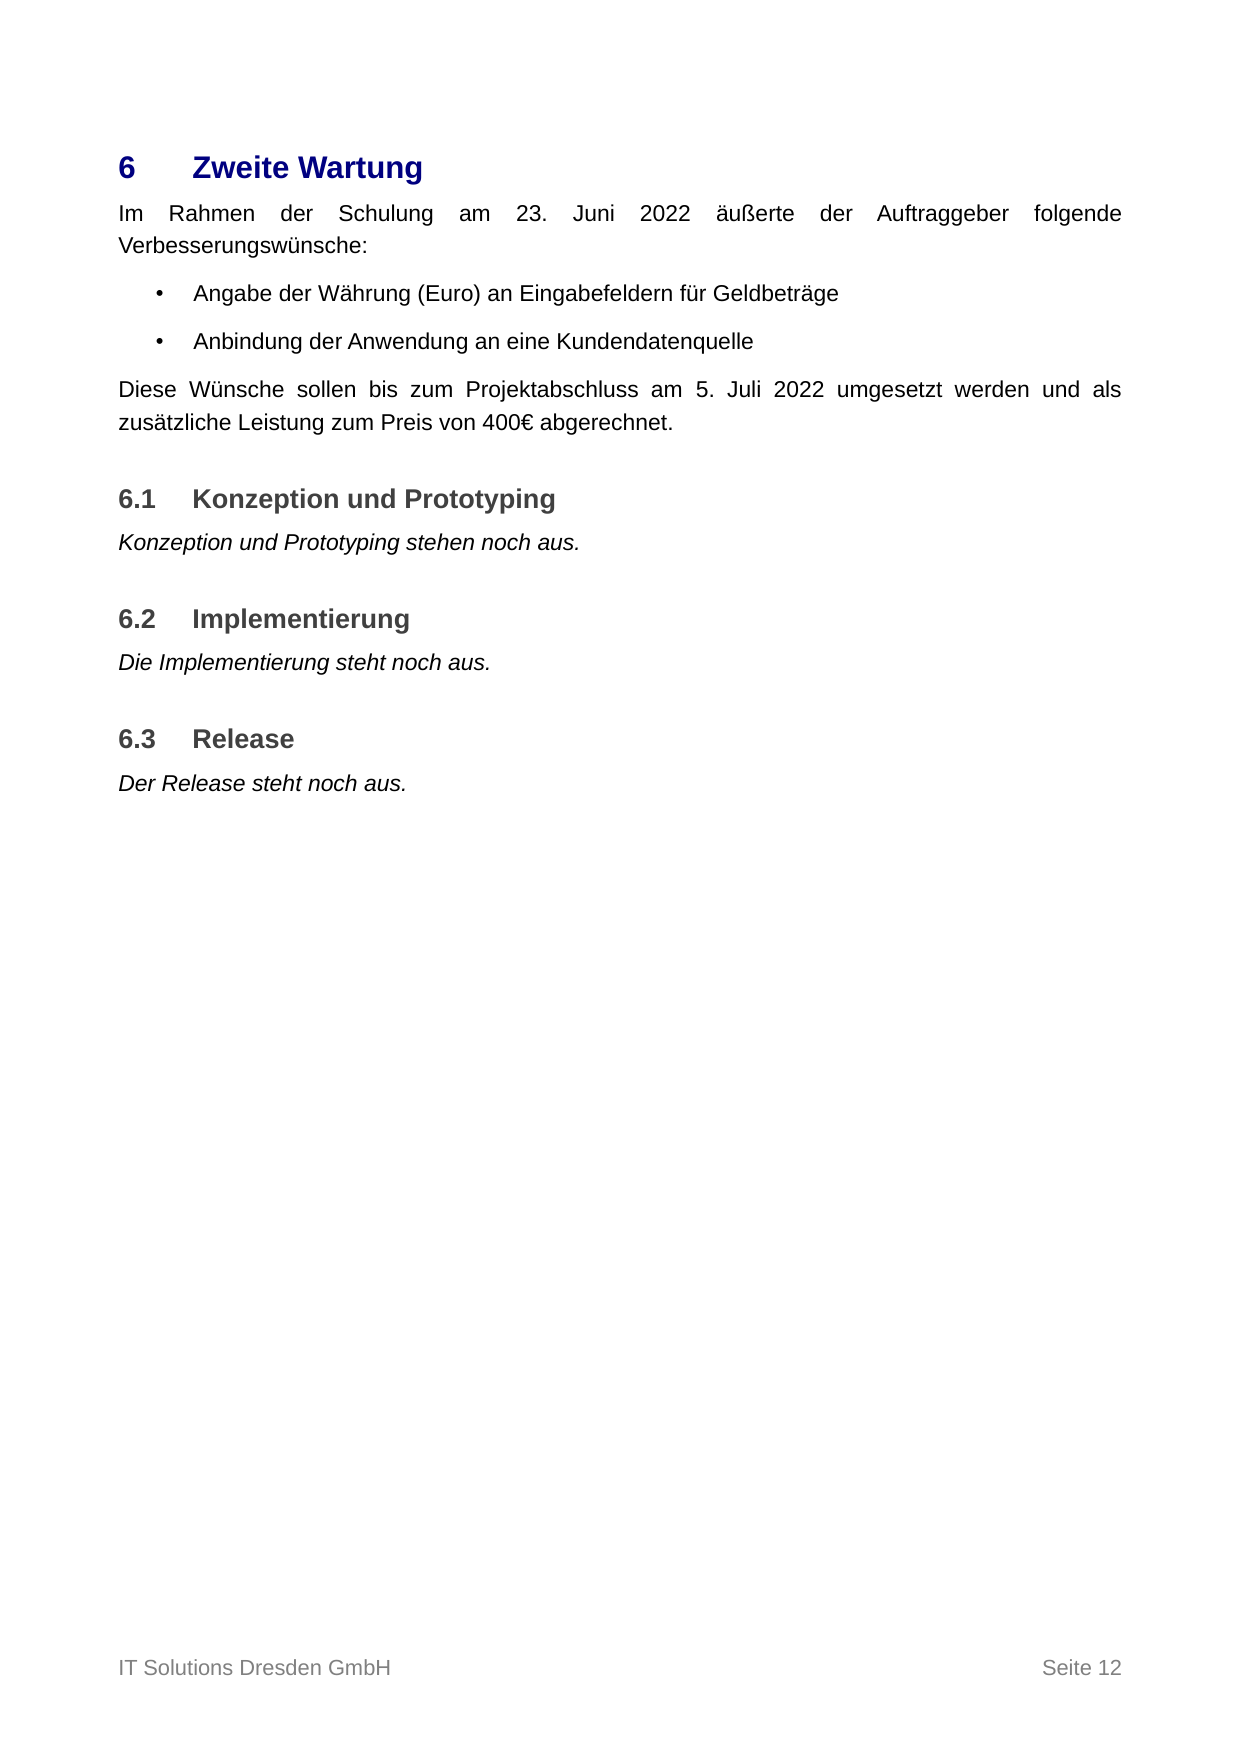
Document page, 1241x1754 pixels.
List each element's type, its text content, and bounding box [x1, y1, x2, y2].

list Anbindung der Anwendung an eine Kundendatenquelle [156, 328, 1122, 354]
text Konzeption und Prototyping stehen noch aus. [118, 529, 1122, 555]
subtitle Konzeption und Prototyping [118, 483, 1122, 514]
text Im Rahmen der Schulung am 23. Juni 2022 äußerte der Auftraggeber folgende Verbesserungswünsche: [118, 199, 1122, 259]
text Die Implementierung steht noch aus. [118, 649, 1122, 676]
text Der Release steht noch aus. [118, 769, 1122, 796]
subtitle Zweite Wartung [118, 149, 1122, 185]
text Diese Wünsche sollen bis zum Projektabschluss am 5. Juli 2022 umgesetzt werden und als zusätzliche Leistung zum Preis von 400€ abgerechnet. [118, 376, 1122, 435]
list Angabe der Währung (Euro) an Eingabefeldern für Geldbeträge [156, 280, 1122, 307]
subtitle Implementierung [118, 603, 1122, 634]
subtitle Release [118, 723, 1122, 755]
